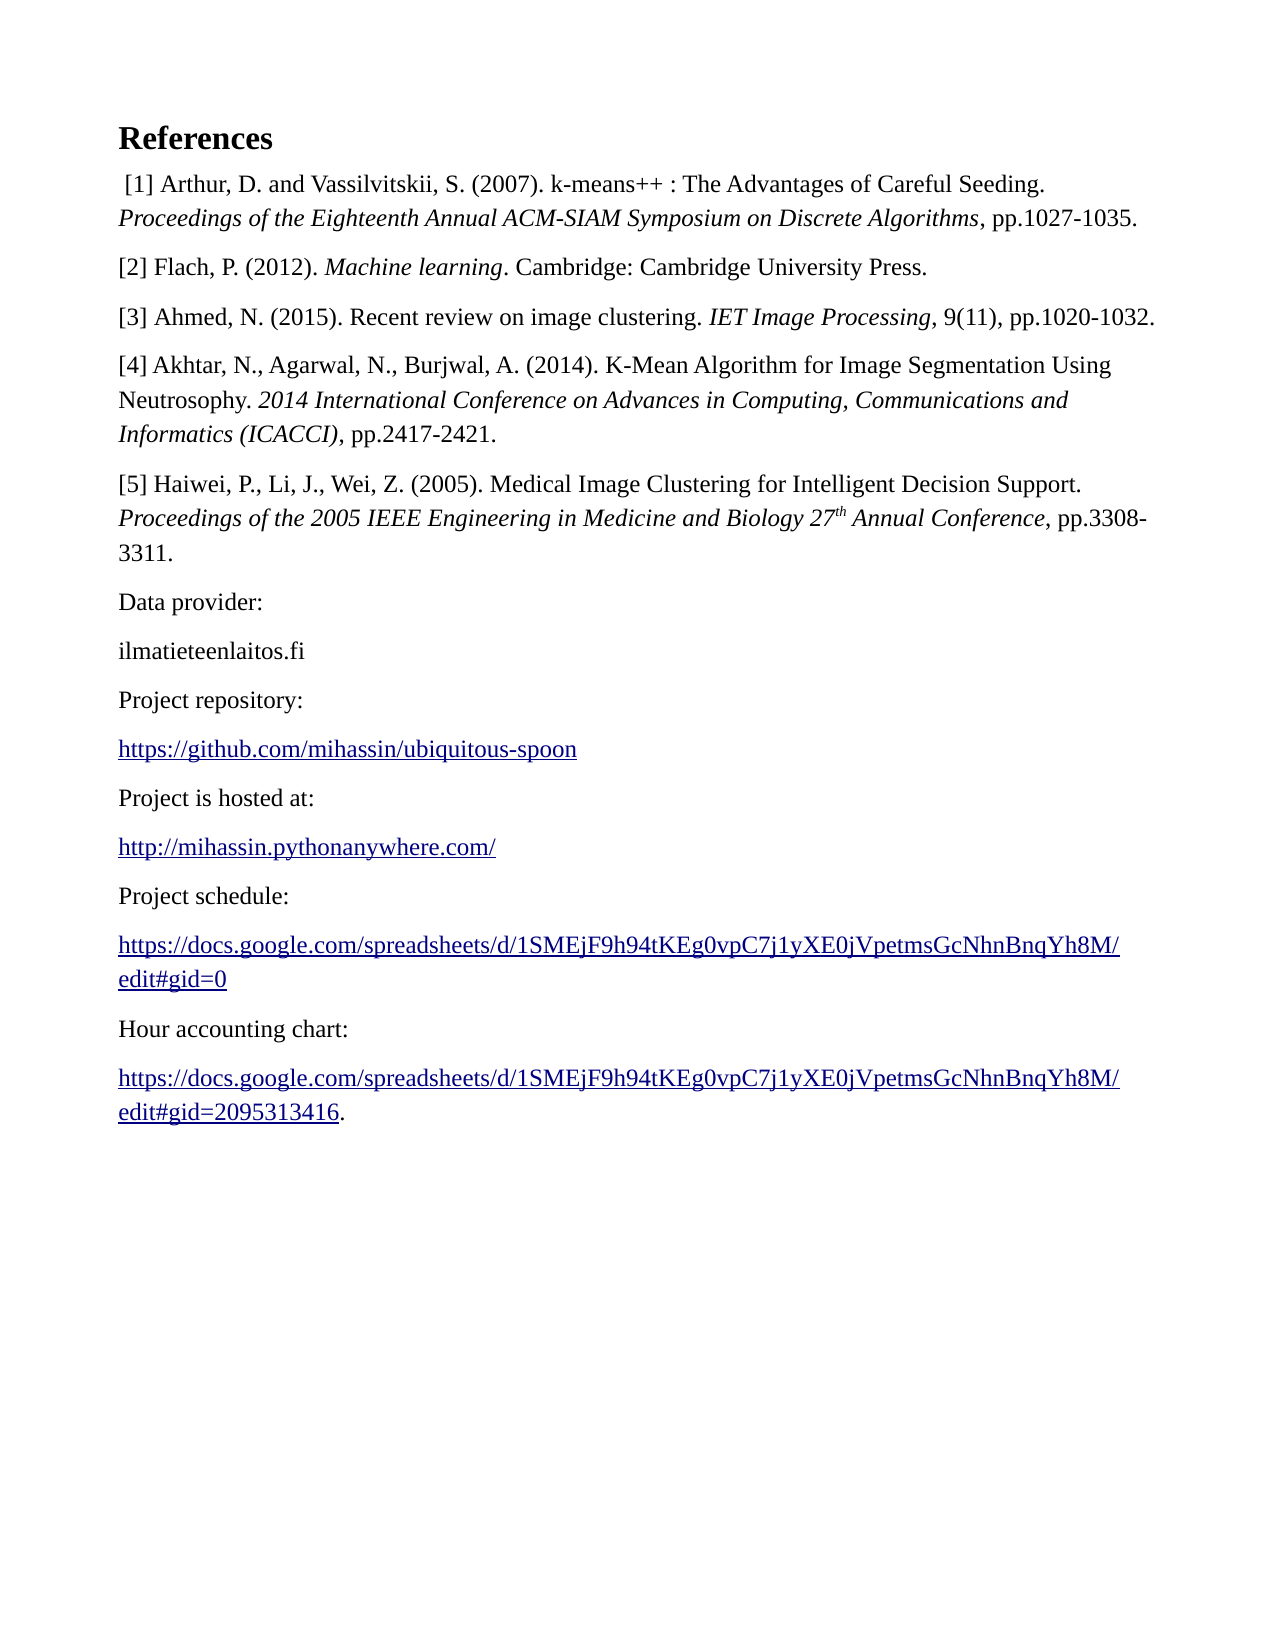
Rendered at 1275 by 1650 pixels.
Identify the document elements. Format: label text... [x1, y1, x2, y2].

text [1] Arthur, D. and Vassilvitskii, S. (2007). k-means++ : The Advantages of Careful Seeding. Proceedings of the Eighteenth Annual ACM-SIAM Symposium on Discrete Algorithms, pp.1027-1035. [118, 169, 1157, 232]
text [5] Haiwei, P., Li, J., Wei, Z. (2005). Medical Image Clustering for Intelligent Decision Support. Proceedings of the 2005 IEEE Engineering in Medicine and Biology 27th Annual Conference, pp.3308-3311. [118, 469, 1157, 566]
text https://docs.google.com/spreadsheets/d/1SMEjF9h94tKEg0vpC7j1yXE0jVpetmsGcNhnBnqYh8M/edit#gid=2095313416. [118, 1063, 1157, 1126]
subtitle References [118, 118, 1157, 156]
text Data provider: [118, 587, 1157, 615]
text ilmatieteenlaitos.fi [118, 636, 1157, 664]
text [2] Flach, P. (2012). Machine learning. Cambridge: Cambridge University Press. [118, 252, 1157, 281]
text http://mihassin.pythonanywhere.com/ [118, 832, 1157, 861]
text https://github.com/mihassin/ubiquitous-spoon [118, 734, 1157, 763]
text Project repository: [118, 685, 1157, 713]
text Project is hosted at: [118, 783, 1157, 812]
text [4] Akhtar, N., Agarwal, N., Burjwal, A. (2014). K-Mean Algorithm for Image Segmentation Using Neutrosophy. 2014 International Conference on Advances in Computing, Communications and Informatics (ICACCI), pp.2417-2421. [118, 351, 1157, 448]
text https://docs.google.com/spreadsheets/d/1SMEjF9h94tKEg0vpC7j1yXE0jVpetmsGcNhnBnqYh8M/edit#gid=0 [118, 930, 1157, 993]
text Project schedule: [118, 881, 1157, 910]
text Hour accounting chart: [118, 1014, 1157, 1042]
text [3] Ahmed, N. (2015). Recent review on image clustering. IET Image Processing, 9(11), pp.1020-1032. [118, 302, 1157, 330]
